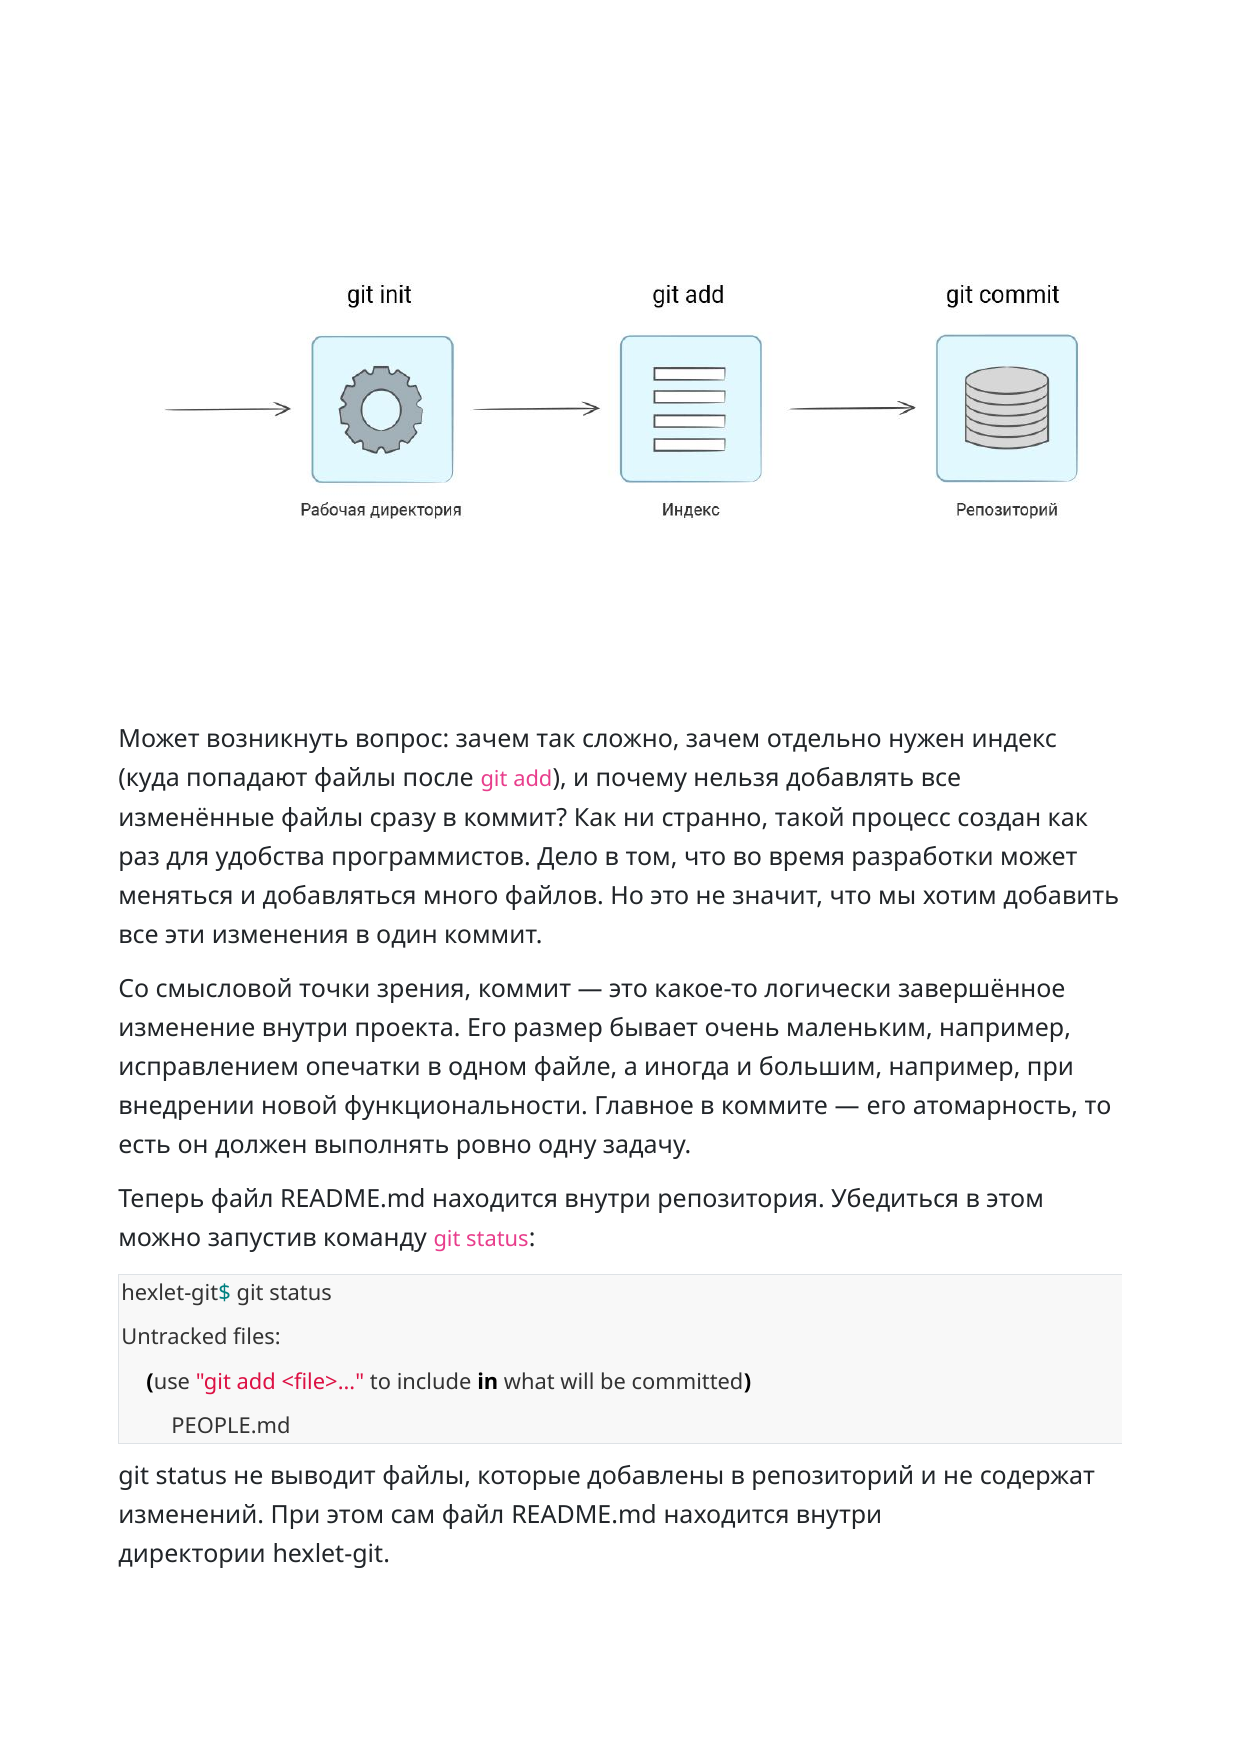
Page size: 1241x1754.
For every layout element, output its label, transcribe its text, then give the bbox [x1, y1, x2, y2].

text hexlet-git$ git status [119, 1275, 1122, 1307]
text PEOPLE.md [119, 1407, 1122, 1443]
text Может возникнуть вопрос: зачем так сложно, зачем отдельно нужен индекс (куда попадают файлы после git add), и почему нельзя добавлять все изменённые файлы сразу в коммит? Как ни странно, такой процесс создан как раз для удобства программистов. Дело в том, что во время разработки может меняться и добавляться много файлов. Но это не значит, что мы хотим добавить все эти изменения в один коммит. [118, 683, 1122, 951]
text git status не выводит файлы, которые добавлены в репозиторий и не содержат изменений. При этом сам файл README.md находится внутри директории hexlet-git. [118, 1457, 1122, 1570]
text (use "git add <file>..." to include in what will be committed) [119, 1363, 1122, 1395]
picture [118, 118, 1123, 683]
text Untracked files: [119, 1318, 1122, 1351]
text Теперь файл README.md находится внутри репозитория. Убедиться в этом можно запустив команду git status: [118, 1181, 1122, 1254]
text Со смысловой точки зрения, коммит — это какое-то логически завершённое изменение внутри проекта. Его размер бывает очень маленьким, например, исправлением опечатки в одном файле, а иногда и большим, например, при внедрении новой функциональности. Главное в коммите — его атомарность, то есть он должен выполнять ровно одну задачу. [118, 971, 1122, 1161]
